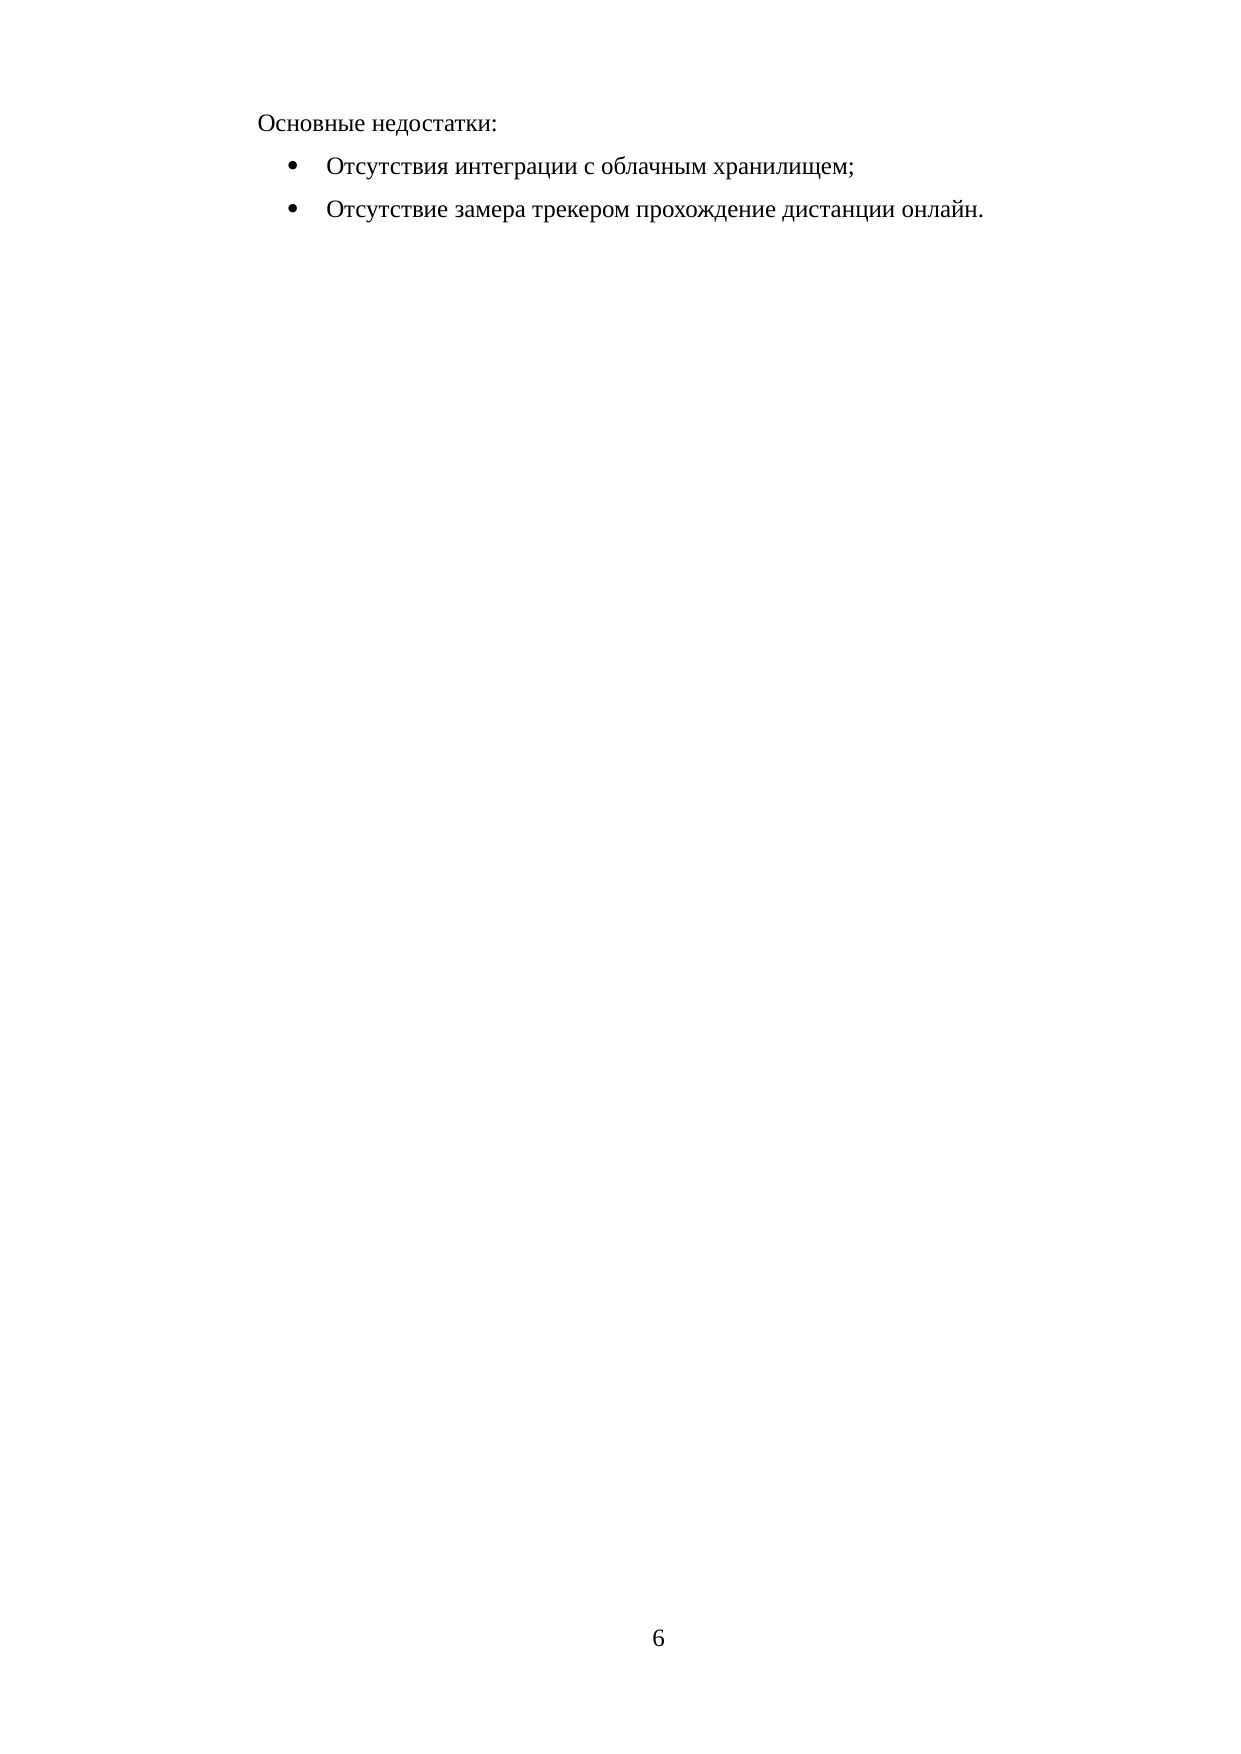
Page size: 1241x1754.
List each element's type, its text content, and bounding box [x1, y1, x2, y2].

list Отсутствие замера трекером прохождение дистанции онлайн. [288, 194, 1163, 223]
list Основные недостатки: [251, 108, 631, 137]
list Отсутствия интеграции с облачным хранилищем; [288, 151, 1163, 180]
